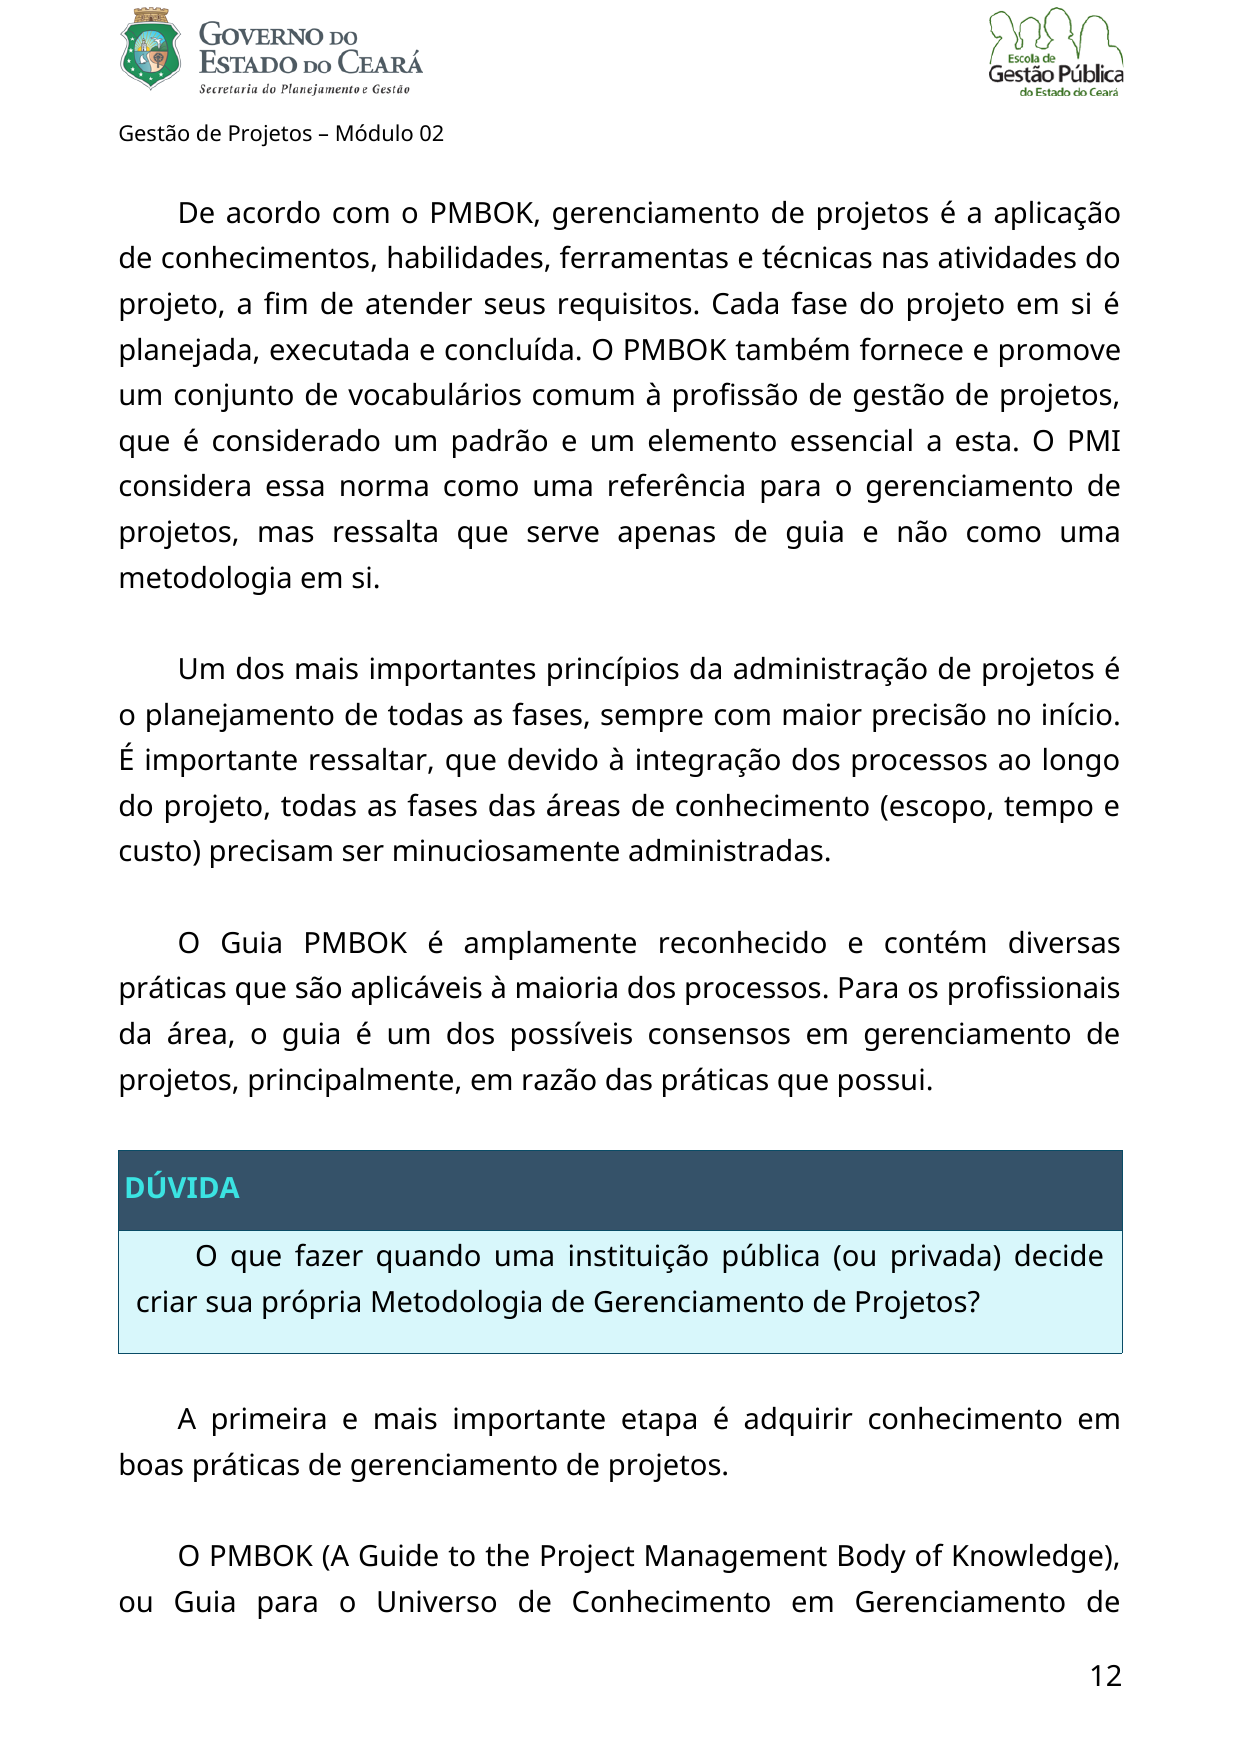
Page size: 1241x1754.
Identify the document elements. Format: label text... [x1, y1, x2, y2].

text De acordo com o PMBOK, gerenciamento de projetos é a aplicação de conhecimentos, habilidades, ferramentas e técnicas nas atividades do projeto, a fim de atender seus requisitos. Cada fase do projeto em si é planejada, executada e concluída. O PMBOK também fornece e promove um conjunto de vocabulários comum à profissão de gestão de projetos, que é considerado um padrão e um elemento essencial a esta. O PMI considera essa norma como uma referência para o gerenciamento de projetos, mas ressalta que serve apenas de guia e não como uma metodologia em si. [118, 192, 1122, 597]
text Um dos mais importantes princípios da administração de projetos é o planejamento de todas as fases, sempre com maior precisão no início. É importante ressaltar, que devido à integração dos processos ao longo do projeto, todas as fases das áreas de conhecimento (escopo, tempo e custo) precisam ser minuciosamente administradas. [118, 648, 1122, 870]
text A primeira e mais importante etapa é adquirir conhecimento em boas práticas de gerenciamento de projetos. [118, 1398, 1122, 1484]
table_header DÚVIDA [119, 1151, 1122, 1230]
text O Guia PMBOK é amplamente reconhecido e contém diversas práticas que são aplicáveis à maioria dos processos. Para os profissionais da área, o guia é um dos possíveis consensos em gerenciamento de projetos, principalmente, em razão das práticas que possui. [118, 922, 1122, 1098]
table_cell O que fazer quando uma instituição pública (ou privada) decide criar sua própria Metodologia de Gerenciamento de Projetos? [119, 1231, 1122, 1353]
picture [120, 7, 1124, 96]
text O PMBOK (A Guide to the Project Management Body of Knowledge), ou Guia para o Universo de Conhecimento em Gerenciamento de [118, 1535, 1122, 1621]
